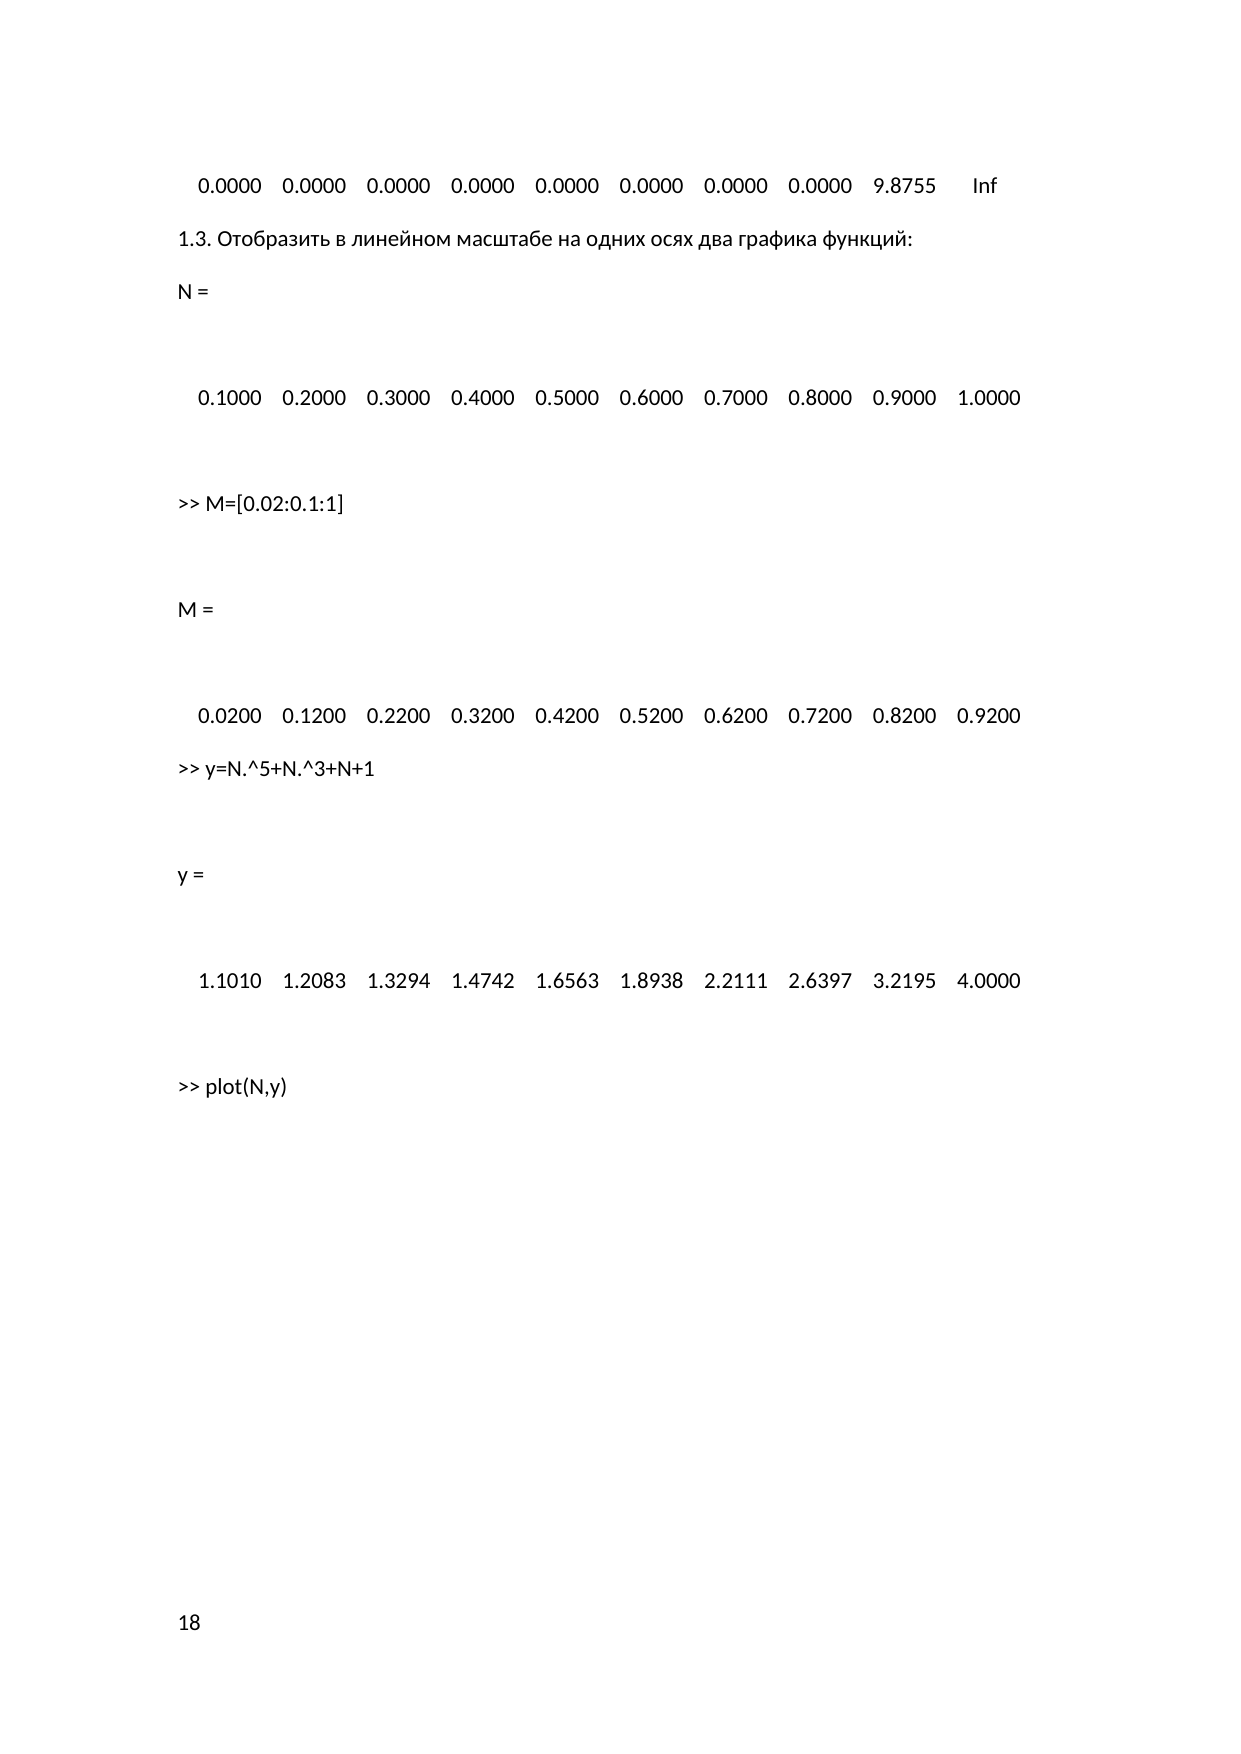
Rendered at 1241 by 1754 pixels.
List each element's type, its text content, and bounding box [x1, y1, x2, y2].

text 1.1010 1.2083 1.3294 1.4742 1.6563 1.8938 2.2111 2.6397 3.2195 4.0000 [177, 966, 1152, 994]
text >> plot(N,y) [177, 1072, 1152, 1101]
text 1.3. Отобразить в линейном масштабе на одних осях два графика функций: [177, 224, 1152, 252]
text M = [177, 595, 1152, 623]
text >> M=[0.02:0.1:1] [177, 489, 1152, 517]
text 0.0000 0.0000 0.0000 0.0000 0.0000 0.0000 0.0000 0.0000 9.8755 Inf [177, 171, 1152, 199]
text N = [177, 277, 1152, 305]
text >> y=N.^5+N.^3+N+1 [177, 754, 1152, 782]
text 0.0200 0.1200 0.2200 0.3200 0.4200 0.5200 0.6200 0.7200 0.8200 0.9200 [177, 701, 1152, 729]
text 0.1000 0.2000 0.3000 0.4000 0.5000 0.6000 0.7000 0.8000 0.9000 1.0000 [177, 383, 1152, 411]
text y = [177, 860, 1152, 888]
